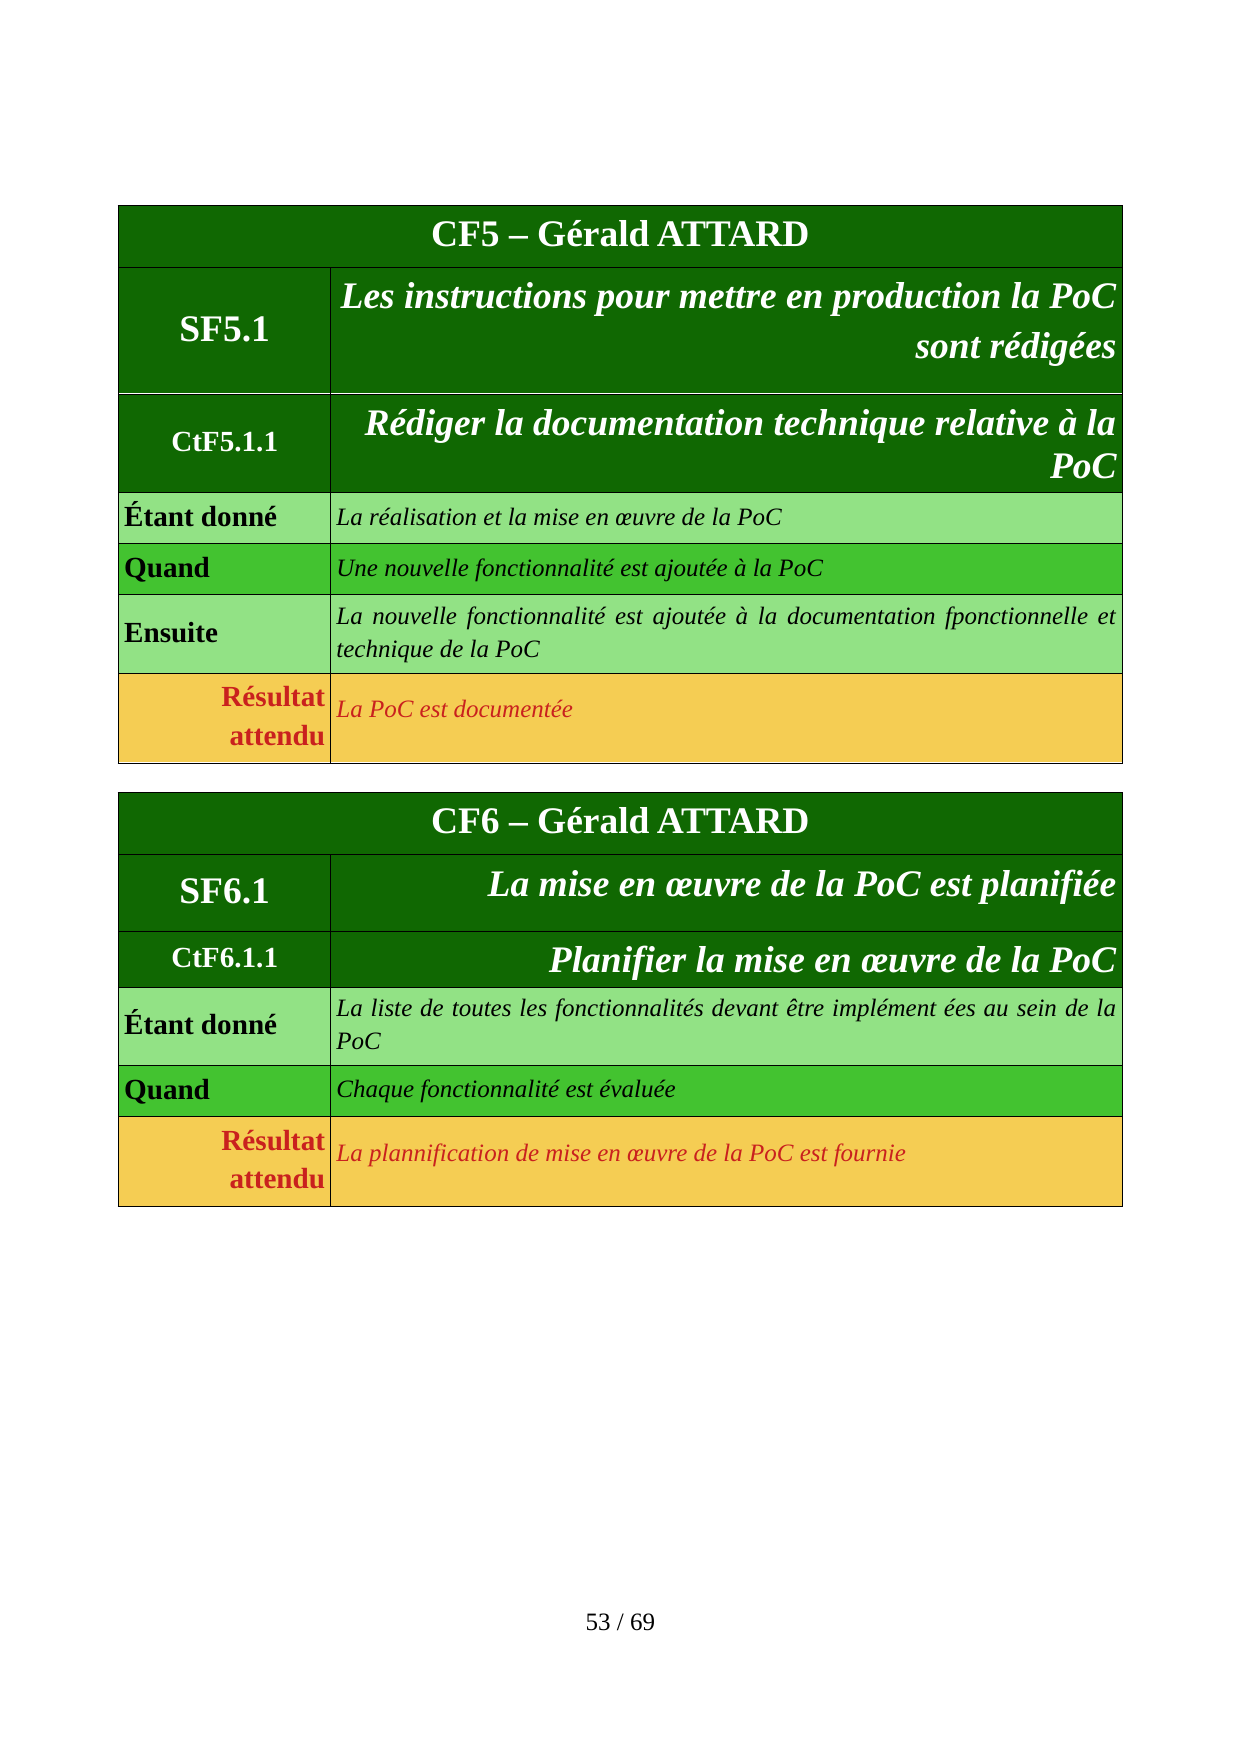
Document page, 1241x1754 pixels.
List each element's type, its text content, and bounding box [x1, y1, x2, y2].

table_header CF6 – Gérald ATTARD [119, 793, 1122, 854]
table_cell La plannification de mise en œuvre de la PoC est fournie [331, 1117, 1122, 1206]
table_cell Étant donné [119, 493, 330, 543]
table_cell Quand [119, 1066, 330, 1116]
table_cell Une nouvelle fonctionnalité est ajoutée à la PoC [331, 544, 1122, 594]
table_cell Résultat attendu [119, 1117, 330, 1206]
table_cell Résultat attendu [119, 674, 330, 762]
table_cell Ensuite [119, 595, 330, 673]
table_cell Quand [119, 544, 330, 594]
table_cell Planifier la mise en œuvre de la PoC [331, 932, 1122, 987]
table_cell CtF6.1.1 [119, 932, 330, 987]
table_cell Chaque fonctionnalité est évaluée [331, 1066, 1122, 1116]
table_cell SF6.1 [119, 855, 330, 931]
table_cell CtF5.1.1 [119, 395, 330, 492]
table_cell La PoC est documentée [331, 674, 1122, 762]
table_cell Étant donné [119, 988, 330, 1065]
table_cell La réalisation et la mise en œuvre de la PoC [331, 493, 1122, 543]
table_cell La liste de toutes les fonctionnalités devant être implément ées au sein de la PoC [331, 988, 1122, 1065]
table_header CF5 – Gérald ATTARD [119, 206, 1122, 267]
table_cell La nouvelle fonctionnalité est ajoutée à la documentation fponctionnelle et technique de la PoC [331, 595, 1122, 673]
table_cell La mise en œuvre de la PoC est planifiée [331, 855, 1122, 931]
table_cell Rédiger la documentation technique relative à la PoC [331, 395, 1122, 492]
table_cell Les instructions pour mettre en production la PoC sont rédigées [331, 268, 1122, 393]
table_cell SF5.1 [119, 268, 330, 393]
